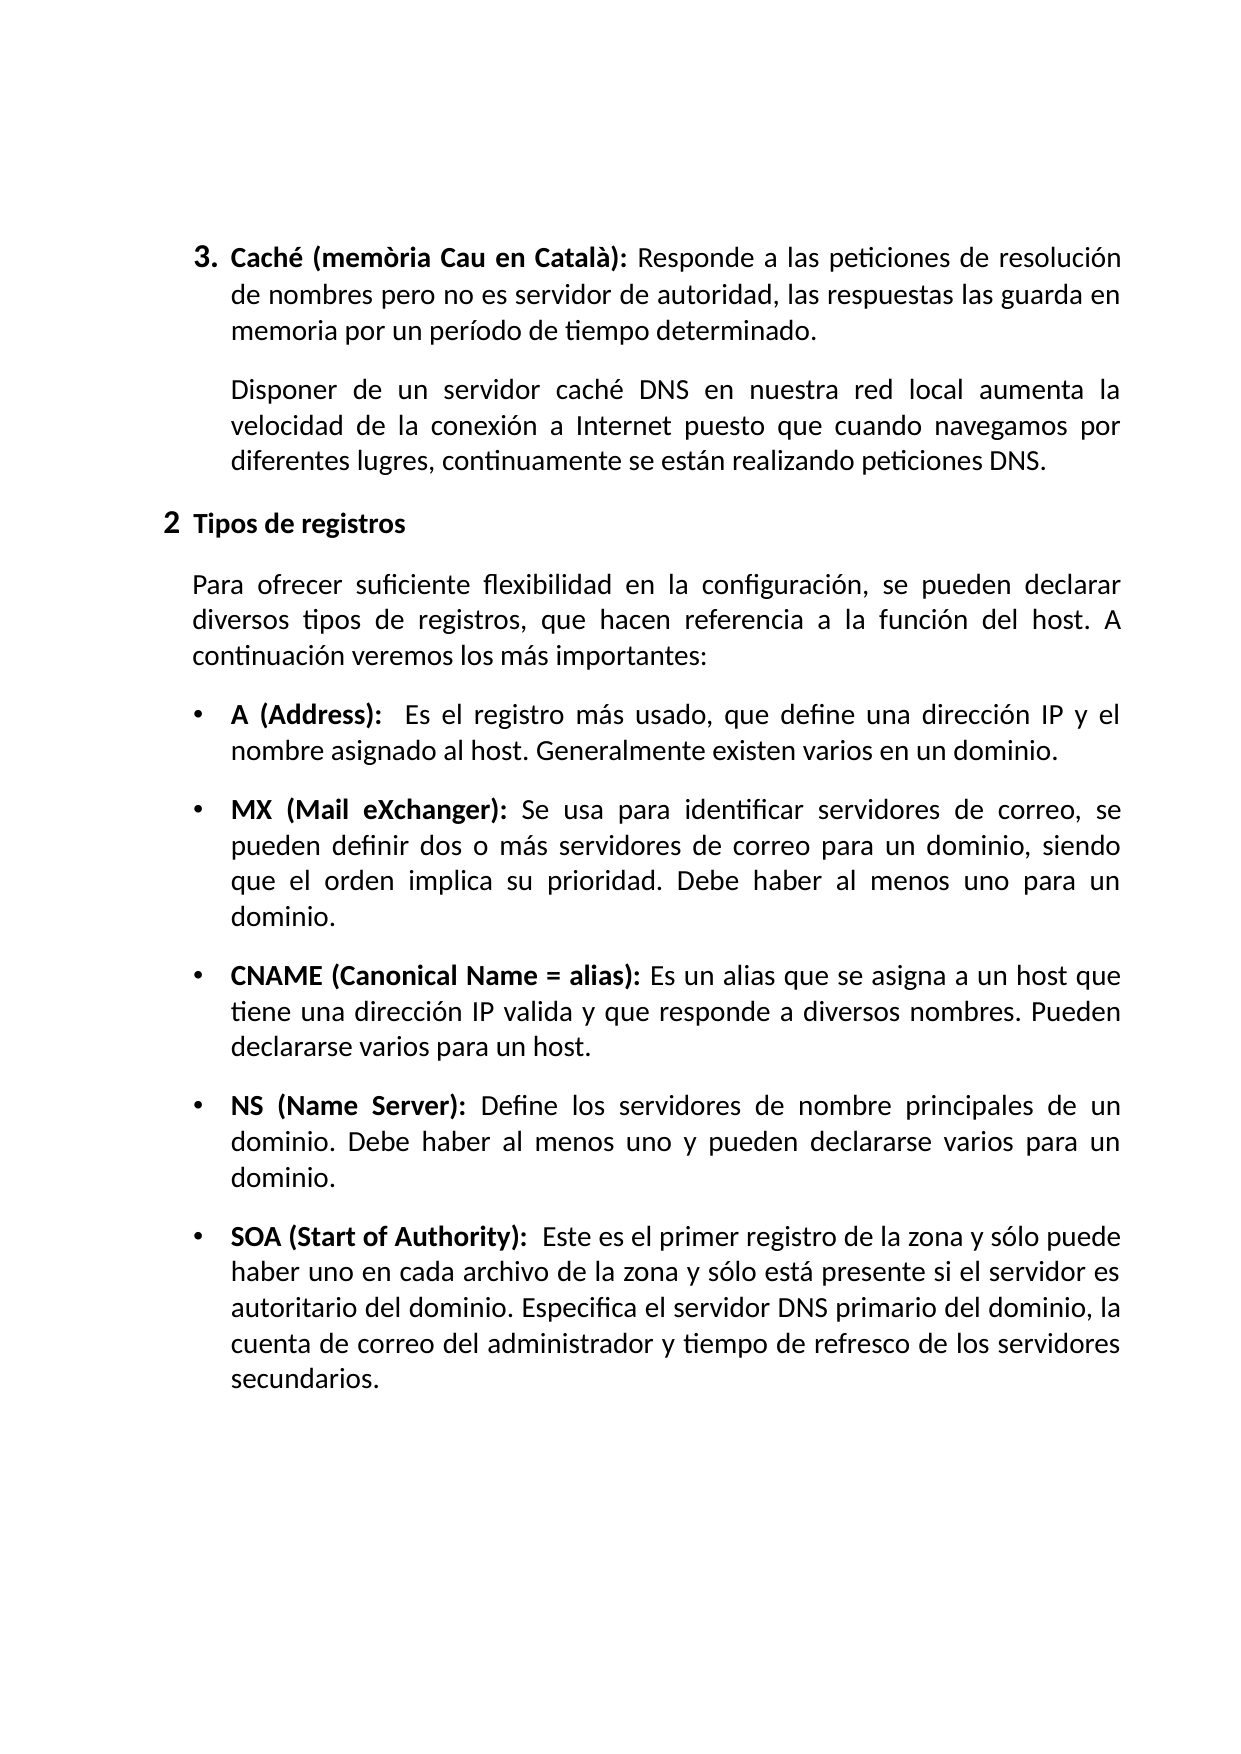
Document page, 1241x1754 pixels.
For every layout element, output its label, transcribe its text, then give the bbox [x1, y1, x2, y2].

list Tipos de registros [156, 501, 1122, 542]
text Para ofrecer suficiente flexibilidad en la configuración, se pueden declarar diversos tipos de registros, que hacen referencia a la función del host. A continuación veremos los más importantes: [192, 566, 1122, 673]
list MX (Mail eXchanger): Se usa para identificar servidores de correo, se pueden definir dos o más servidores de correo para un dominio, siendo que el orden implica su prioridad. Debe haber al menos uno para un dominio. [193, 791, 1122, 933]
list Disponer de un servidor caché DNS en nuestra red local aumenta la velocidad de la conexión a Internet puesto que cuando navegamos por diferentes lugres, continuamente se están realizando peticiones DNS. [193, 371, 1122, 478]
list CNAME (Canonical Name = alias): Es un alias que se asigna a un host que tiene una dirección IP valida y que responde a diversos nombres. Pueden declararse varios para un host. [193, 957, 1122, 1064]
list Caché (memòria Cau en Català): Responde a las peticiones de resolución de nombres pero no es servidor de autoridad, las respuestas las guarda en memoria por un período de tiempo determinado. [193, 236, 1122, 347]
list SOA (Start of Authority): Este es el primer registro de la zona y sólo puede haber uno en cada archivo de la zona y sólo está presente si el servidor es autoritario del dominio. Especifica el servidor DNS primario del dominio, la cuenta de correo del administrador y tiempo de refresco de los servidores secundarios. [193, 1218, 1122, 1396]
list NS (Name Server): Define los servidores de nombre principales de un dominio. Debe haber al menos uno y pueden declararse varios para un dominio. [193, 1087, 1122, 1194]
list A (Address): Es el registro más usado, que define una dirección IP y el nombre asignado al host. Generalmente existen varios en un dominio. [193, 696, 1122, 767]
